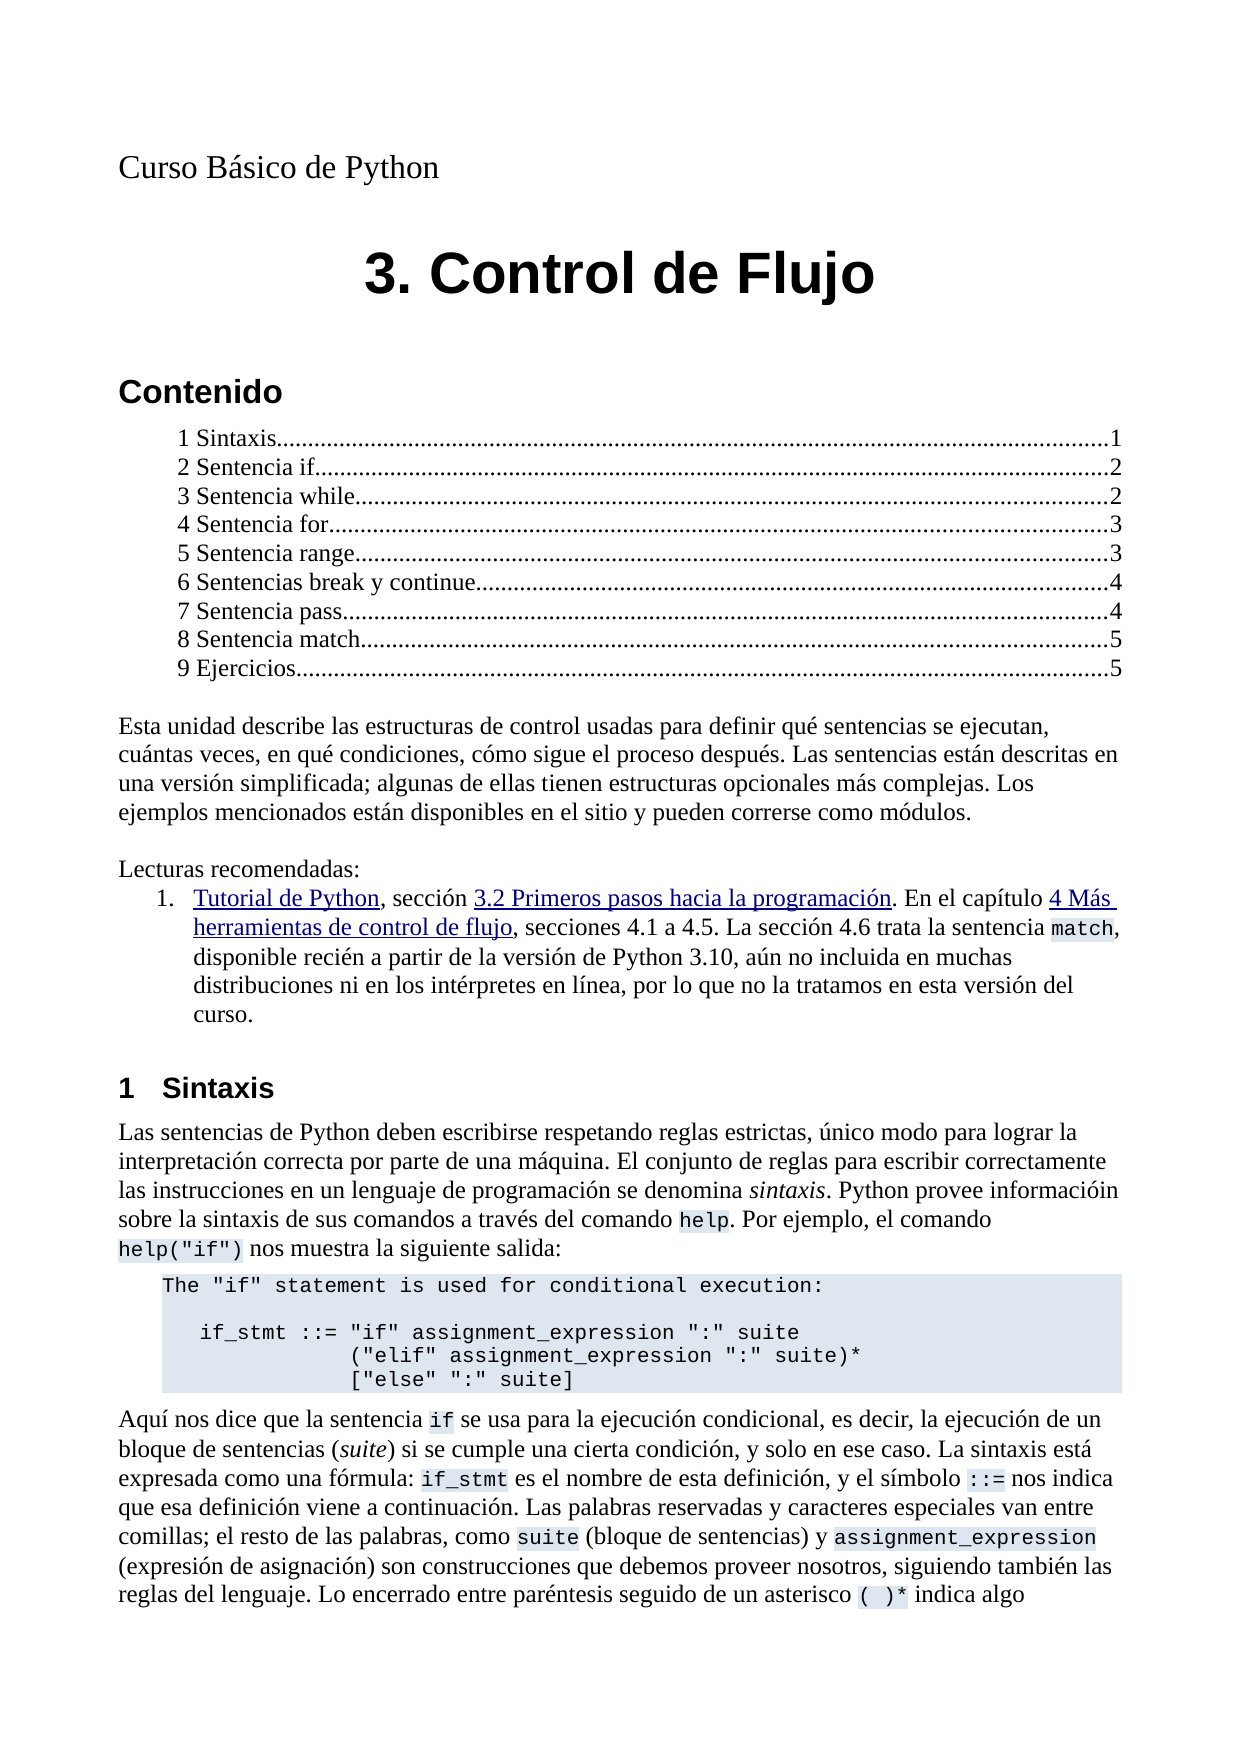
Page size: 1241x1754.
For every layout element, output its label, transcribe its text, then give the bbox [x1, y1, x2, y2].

text 3 Sentencia while 2 [177, 481, 1122, 509]
text 9 Ejercicios 5 [177, 653, 1122, 682]
text 2 Sentencia if 2 [177, 452, 1122, 481]
text The "if" statement is used for conditional execution: [162, 1274, 1122, 1298]
text Aquí nos dice que la sentencia if se usa para la ejecución condicional, es decir, la ejecución de un bloque de sentencias (suite) si se cumple una cierta condición, y solo en ese caso. La sintaxis está expresada como una fórmula: if_stmt es el nombre de esta definición, y el símbolo ::= nos indica que esa definición viene a continuación. Las palabras reservadas y caracteres especiales van entre comillas; el resto de las palabras, como suite (bloque de sentencias) y assignment_expression (expresión de asignación) son construcciones que debemos proveer nosotros, siguiendo también las reglas del lenguaje. Lo encerrado entre paréntesis seguido de un asterisco ( )* indica algo [118, 1404, 1122, 1609]
text ["else" ":" suite] [162, 1369, 1122, 1393]
list Tutorial de Python, sección 3.2 Primeros pasos hacia la programación. En el capítulo 4 Más herramientas de control de flujo, secciones 4.1 a 4.5. La sección 4.6 trata la sentencia match, disponible recién a partir de la versión de Python 3.10, aún no incluida en muchas distribuciones ni en los intérpretes en línea, por lo que no la tratamos en esta versión del curso. [156, 883, 1122, 1028]
subtitle Sintaxis [118, 1071, 1122, 1105]
text 8 Sentencia match 5 [177, 624, 1122, 653]
text 1 Sintaxis 1 [177, 423, 1122, 452]
subtitle Contenido [118, 372, 1122, 411]
text 6 Sentencias break y continue 4 [177, 567, 1122, 596]
text Esta unidad describe las estructuras de control usadas para definir qué sentencias se ejecutan, cuántas veces, en qué condiciones, cómo sigue el proceso después. Las sentencias están descritas en una versión simplificada; algunas de ellas tienen estructuras opcionales más complejas. Los ejemplos mencionados están disponibles en el sitio y pueden correrse como módulos. [118, 711, 1122, 826]
text 7 Sentencia pass 4 [177, 596, 1122, 624]
title 3. Control de Flujo [118, 239, 1122, 306]
text 5 Sentencia range 3 [177, 538, 1122, 567]
text Lecturas recomendadas: [118, 854, 1122, 883]
text 4 Sentencia for 3 [177, 509, 1122, 538]
text Curso Básico de Python [118, 147, 1122, 185]
text ("elif" assignment_expression ":" suite)* [162, 1346, 1122, 1369]
text Las sentencias de Python deben escribirse respetando reglas estrictas, único modo para lograr la interpretación correcta por parte de una máquina. El conjunto de reglas para escribir correctamente las instrucciones en un lenguaje de programación se denomina sintaxis. Python provee informacióin sobre la sintaxis de sus comandos a través del comando help. Por ejemplo, el comando help("if") nos muestra la siguiente salida: [118, 1117, 1122, 1263]
text if_stmt ::= "if" assignment_expression ":" suite [162, 1322, 1122, 1346]
